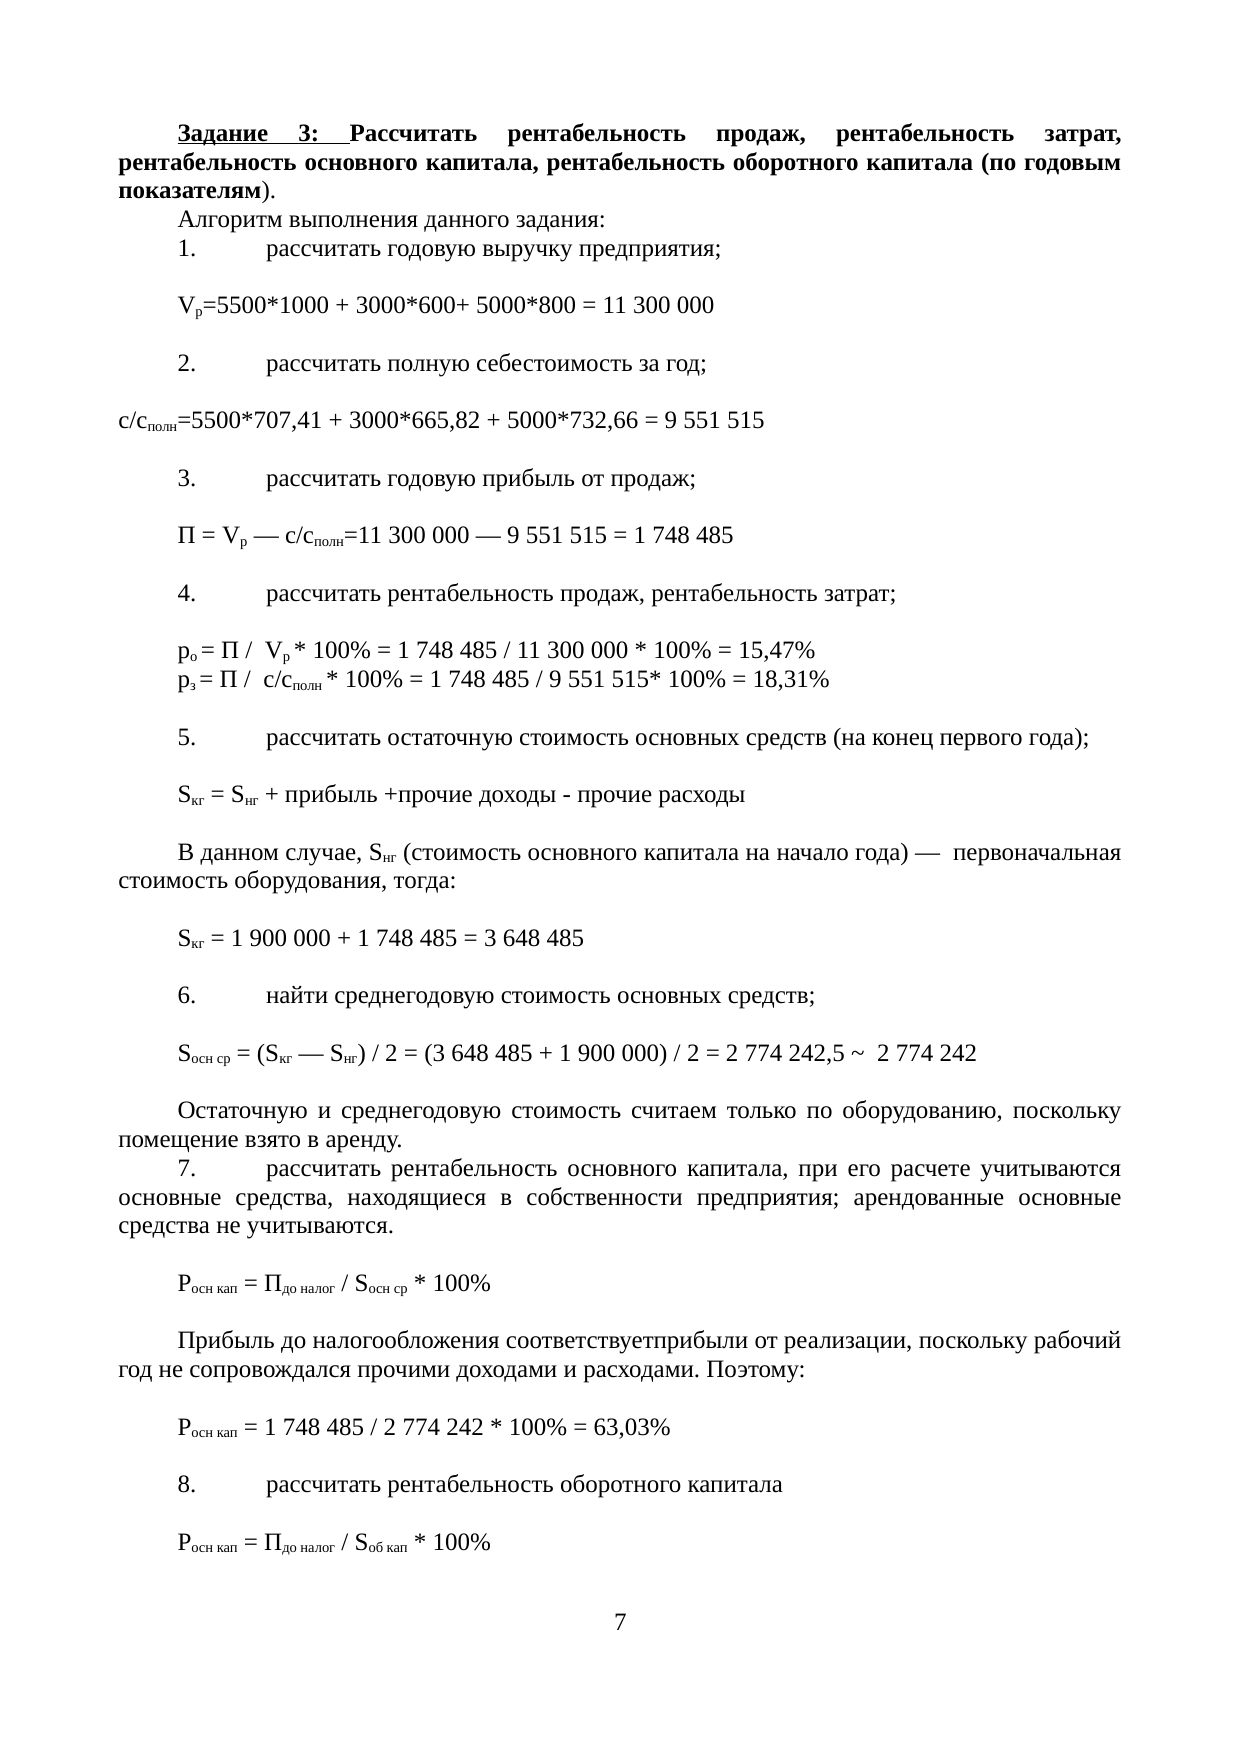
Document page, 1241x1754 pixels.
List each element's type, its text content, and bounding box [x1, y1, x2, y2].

list рассчитать остаточную стоимость основных средств (на конец первого года); [118, 722, 1122, 751]
text рз = П / с/сполн * 100% = 1 748 485 / 9 551 515* 100% = 18,31% [118, 664, 1122, 693]
list рассчитать рентабельность оборотного капитала [118, 1469, 1122, 1498]
text Sкг = Sнг + прибыль +прочие доходы - прочие расходы [118, 779, 1122, 808]
list рассчитать полную себестоимость за год; [118, 348, 1122, 377]
text Росн кап = Пдо налог / Sосн ср * 100% [118, 1268, 1122, 1297]
text Sкг = 1 900 000 + 1 748 485 = 3 648 485 [118, 923, 1122, 952]
list рассчитать годовую прибыль от продаж; [118, 463, 1122, 492]
text Алгоритм выполнения данного задания: [118, 204, 1122, 233]
text В данном случае, Sнг (стоимость основного капитала на начало года) — первоначальная стоимость оборудования, тогда: [118, 837, 1122, 894]
list рассчитать рентабельность основного капитала, при его расчете учитываются основные средства, находящиеся в собственности предприятия; арендованные основные средства не учитываются. [118, 1153, 1122, 1239]
text П = Vр — с/сполн=11 300 000 — 9 551 515 = 1 748 485 [118, 521, 1122, 549]
text Росн кап = 1 748 485 / 2 774 242 * 100% = 63,03% [118, 1412, 1122, 1441]
text Росн кап = Пдо налог / Sоб кап * 100% [118, 1527, 1122, 1556]
text ро = П / Vр * 100% = 1 748 485 / 11 300 000 * 100% = 15,47% [118, 636, 1122, 664]
text Прибыль до налогообложения соответствуетприбыли от реализации, поскольку рабочий год не сопровождался прочими доходами и расходами. Поэтому: [118, 1326, 1122, 1383]
list рассчитать годовую выручку предприятия; [118, 233, 1122, 262]
text Vр=5500*1000 + 3000*600+ 5000*800 = 11 300 000 [118, 291, 1122, 319]
list рассчитать рентабельность продаж, рентабельность затрат; [118, 578, 1122, 607]
list найти среднегодовую стоимость основных средств; [118, 981, 1122, 1009]
text Задание 3: Рассчитать рентабельность продаж, рентабельность затрат, рентабельность основного капитала, рентабельность оборотного капитала (по годовым показателям). [118, 118, 1122, 204]
text Остаточную и среднегодовую стоимость считаем только по оборудованию, поскольку помещение взято в аренду. [118, 1096, 1122, 1153]
list c/cполн=5500*707,41 + 3000*665,82 + 5000*732,66 = 9 551 515 [118, 406, 1122, 434]
text Sосн ср = (Sкг — Sнг) / 2 = (3 648 485 + 1 900 000) / 2 = 2 774 242,5 ~ 2 774 242 [118, 1038, 1122, 1067]
